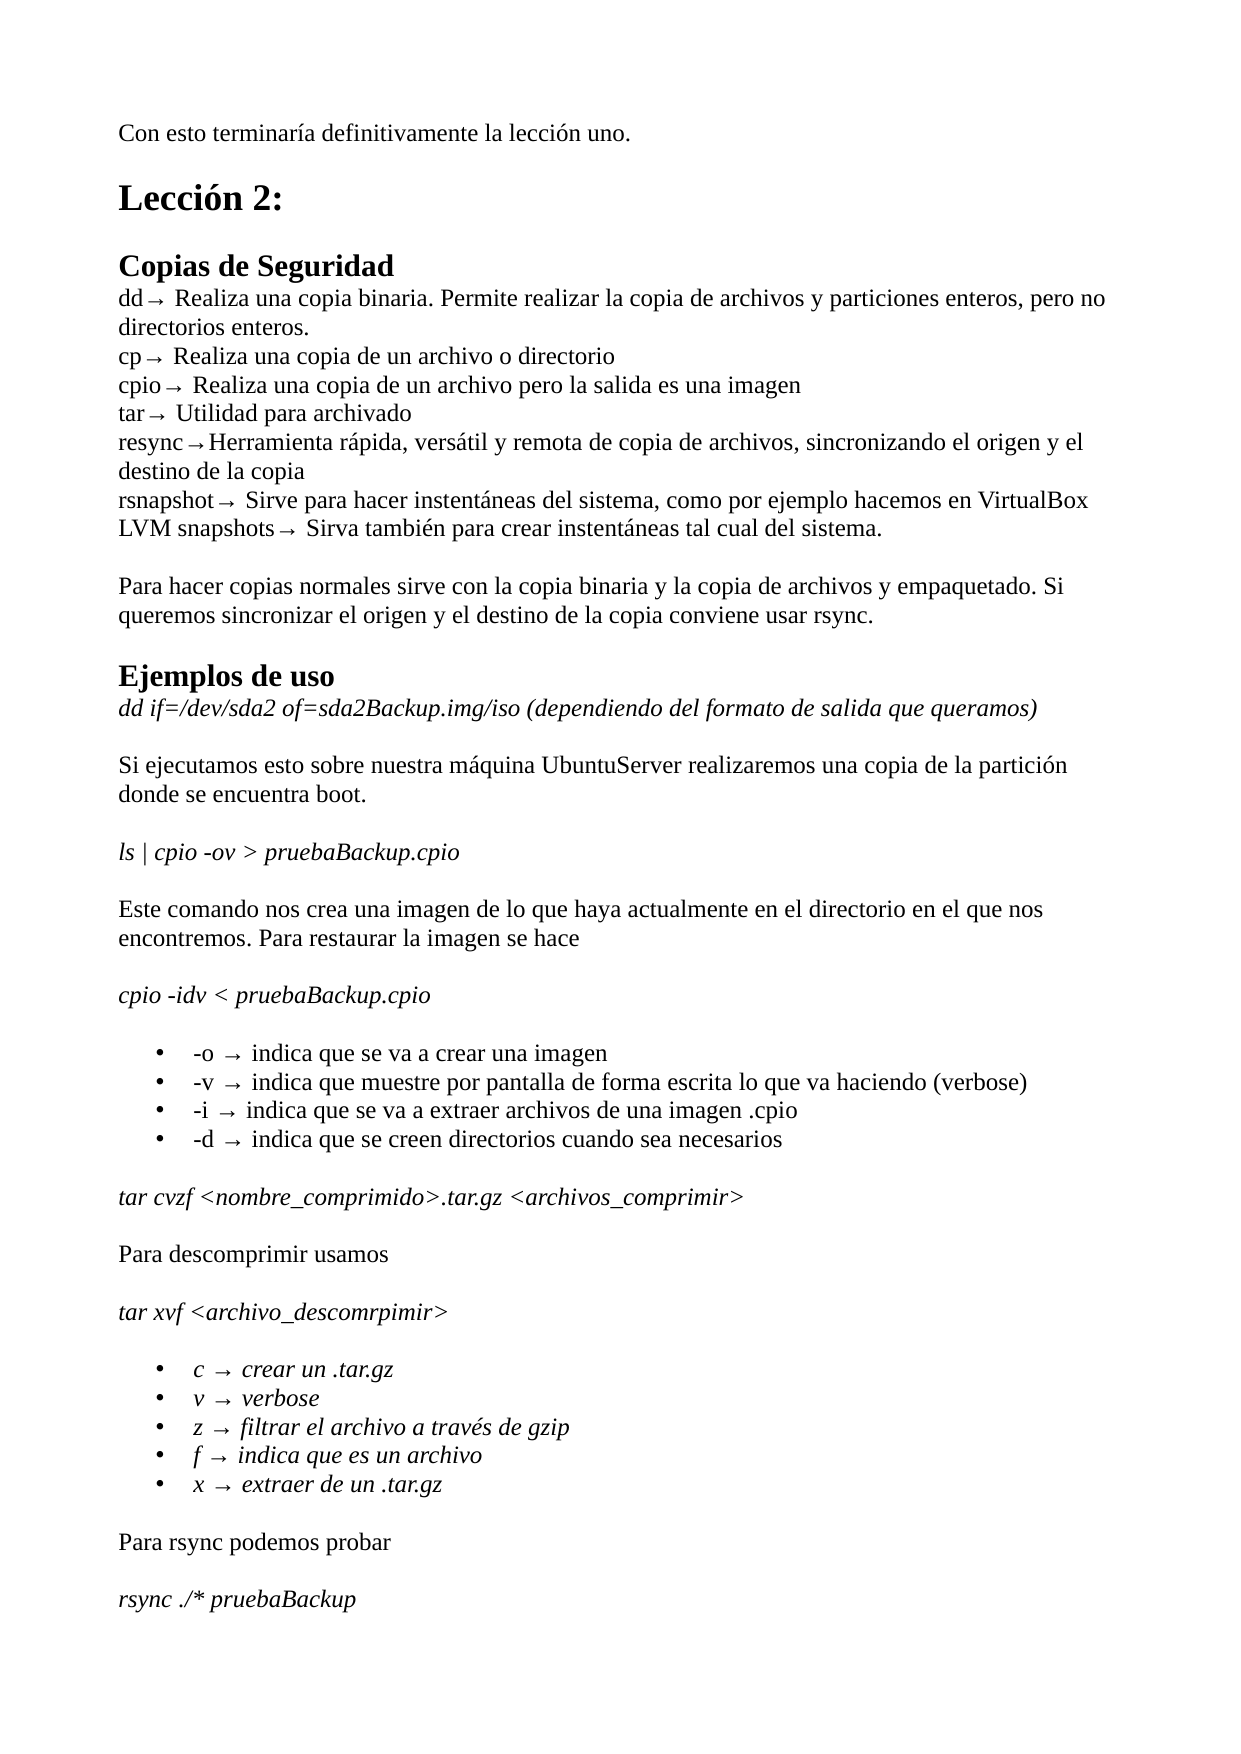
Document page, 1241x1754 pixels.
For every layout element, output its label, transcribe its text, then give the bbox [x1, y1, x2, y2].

text tar xvf <archivo_descomrpimir> [118, 1297, 1122, 1326]
text Lección 2: [118, 176, 1122, 219]
text Ejemplos de uso [118, 657, 1122, 693]
text resync→Herramienta rápida, versátil y remota de copia de archivos, sincronizando el origen y el destino de la copia [118, 427, 1122, 485]
list f → indica que es un archivo [156, 1441, 1122, 1469]
list -o → indica que se va a crear una imagen [156, 1038, 1122, 1067]
text Copias de Seguridad [118, 247, 1122, 283]
text Para rsync podemos probar [118, 1527, 1122, 1556]
text dd→ Realiza una copia binaria. Permite realizar la copia de archivos y particiones enteros, pero no directorios enteros. [118, 283, 1122, 341]
text Este comando nos crea una imagen de lo que haya actualmente en el directorio en el que nos encontremos. Para restaurar la imagen se hace [118, 894, 1122, 952]
text LVM snapshots→ Sirva también para crear instentáneas tal cual del sistema. [118, 513, 1122, 542]
text ls | cpio -ov > pruebaBackup.cpio [118, 837, 1122, 866]
text cpio -idv < pruebaBackup.cpio [118, 981, 1122, 1009]
list -v → indica que muestre por pantalla de forma escrita lo que va haciendo (verbose) [156, 1067, 1122, 1096]
text Para hacer copias normales sirve con la copia binaria y la copia de archivos y empaquetado. Si queremos sincronizar el origen y el destino de la copia conviene usar rsync. [118, 571, 1122, 628]
text cpio→ Realiza una copia de un archivo pero la salida es una imagen [118, 370, 1122, 398]
text rsnapshot→ Sirve para hacer instentáneas del sistema, como por ejemplo hacemos en VirtualBox [118, 485, 1122, 513]
text rsync ./* pruebaBackup [118, 1584, 1122, 1613]
list -d → indica que se creen directorios cuando sea necesarios [156, 1124, 1122, 1153]
list z → filtrar el archivo a través de gzip [156, 1412, 1122, 1441]
list v → verbose [156, 1383, 1122, 1412]
text Con esto terminaría definitivamente la lección uno. [118, 118, 1122, 147]
text Si ejecutamos esto sobre nuestra máquina UbuntuServer realizaremos una copia de la partición donde se encuentra boot. [118, 751, 1122, 808]
text dd if=/dev/sda2 of=sda2Backup.img/iso (dependiendo del formato de salida que queramos) [118, 693, 1122, 722]
text tar cvzf <nombre_comprimido>.tar.gz <archivos_comprimir> [118, 1182, 1122, 1211]
list -i → indica que se va a extraer archivos de una imagen .cpio [156, 1096, 1122, 1124]
list x → extraer de un .tar.gz [156, 1469, 1122, 1498]
list c → crear un .tar.gz [156, 1354, 1122, 1383]
text tar→ Utilidad para archivado [118, 398, 1122, 427]
text cp→ Realiza una copia de un archivo o directorio [118, 341, 1122, 370]
text Para descomprimir usamos [118, 1239, 1122, 1268]
